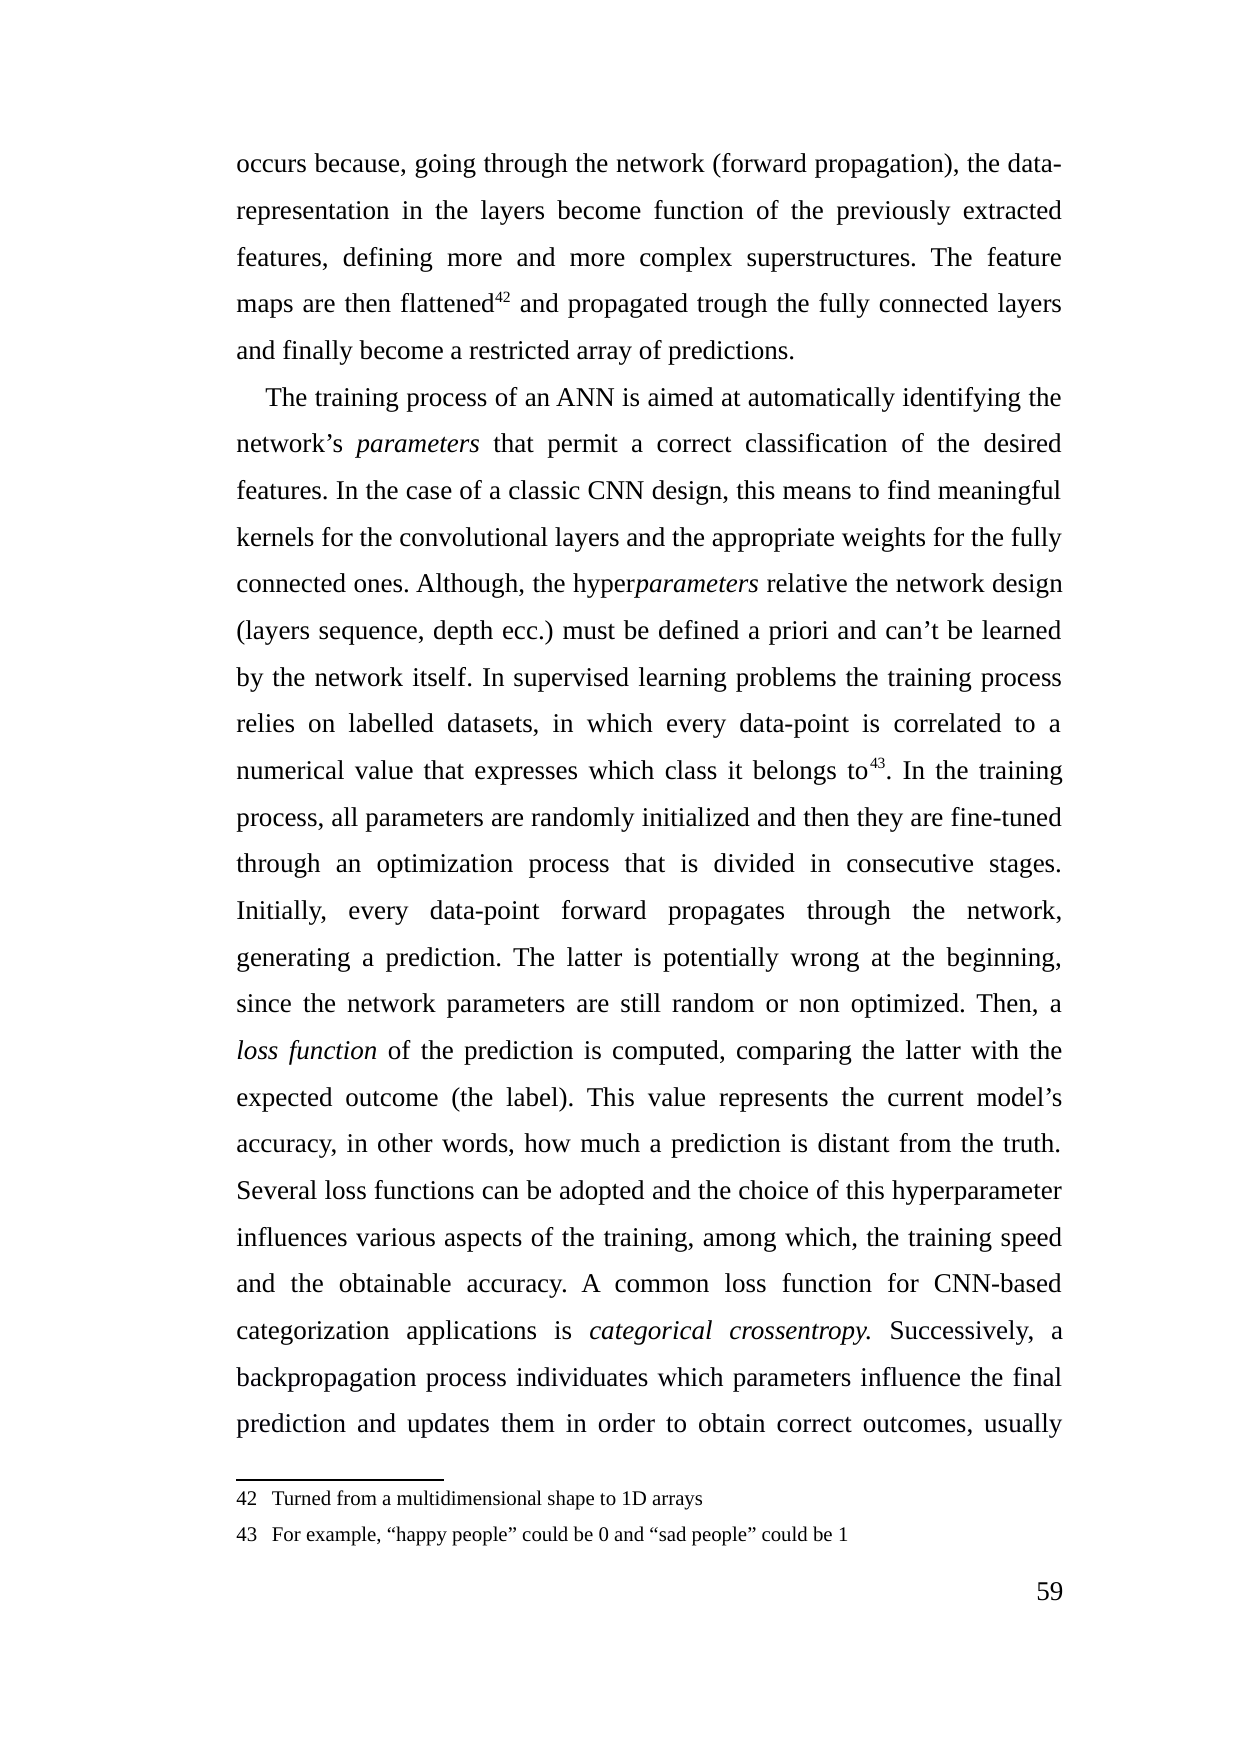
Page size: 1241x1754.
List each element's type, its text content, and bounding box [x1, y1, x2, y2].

text The training process of an ANN is aimed at automatically identifying the network’s parameters that permit a correct classification of the desired features. In the case of a classic CNN design, this means to find meaningful kernels for the convolutional layers and the appropriate weights for the fully connected ones. Although, the hyperparameters relative the network design (layers sequence, depth ecc.) must be defined a priori and can’t be learned by the network itself. In supervised learning problems the training process relies on labelled datasets, in which every data-point is correlated to a numerical value that expresses which class it belongs to. In the training process, all parameters are randomly initialized and then they are fine-tuned through an optimization process that is divided in consecutive stages. Initially, every data-point forward propagates through the network, generating a prediction. The latter is potentially wrong at the beginning, since the network parameters are still random or non optimized. Then, a loss function of the prediction is computed, comparing the latter with the expected outcome (the label). This value represents the current model’s accuracy, in other words, how much a prediction is distant from the truth. Several loss functions can be adopted and the choice of this hyperparameter influences various aspects of the training, among which, the training speed and the obtainable accuracy. A common loss function for CNN-based categorization applications is categorical crossentropy. Successively, a backpropagation process individuates which parameters influence the final prediction and updates them in order to obtain correct outcomes, usually [236, 381, 1063, 1439]
text occurs because, going through the network (forward propagation), the data-representation in the layers become function of the previously extracted features, defining more and more complex superstructures. The feature maps are then flattened and propagated trough the fully connected layers and finally become a restricted array of predictions. [236, 148, 1063, 365]
text Turned from a multidimensional shape to 1D arrays [236, 1486, 1063, 1510]
text For example, “happy people” could be 0 and “sad people” could be 1 [236, 1522, 1063, 1546]
